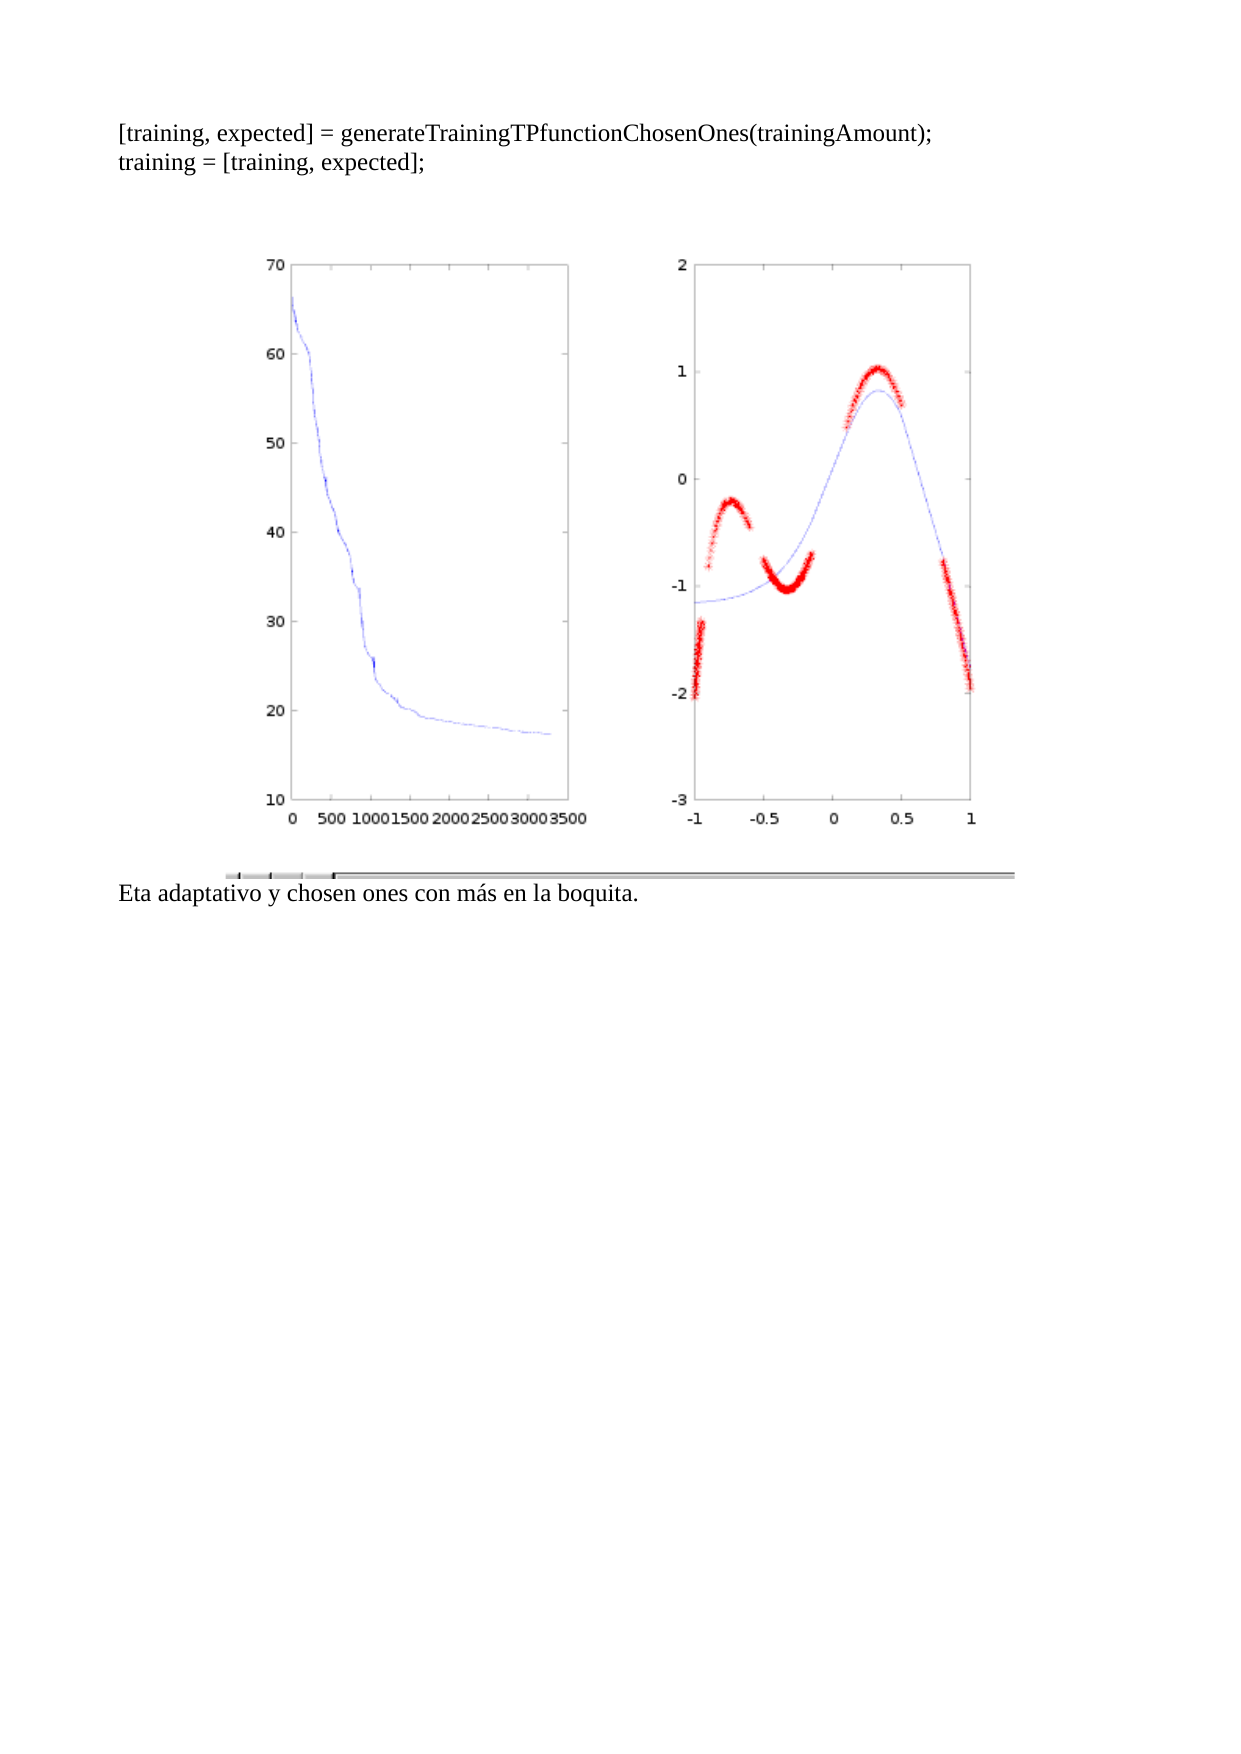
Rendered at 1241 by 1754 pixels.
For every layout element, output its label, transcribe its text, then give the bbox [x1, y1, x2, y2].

text [training, expected] = generateTrainingTPfunctionChosenOnes(trainingAmount); [118, 118, 1122, 147]
picture [225, 233, 1015, 879]
text training = [training, expected]; [118, 147, 1122, 176]
text Eta adaptativo y chosen ones con más en la boquita. [118, 233, 1122, 907]
